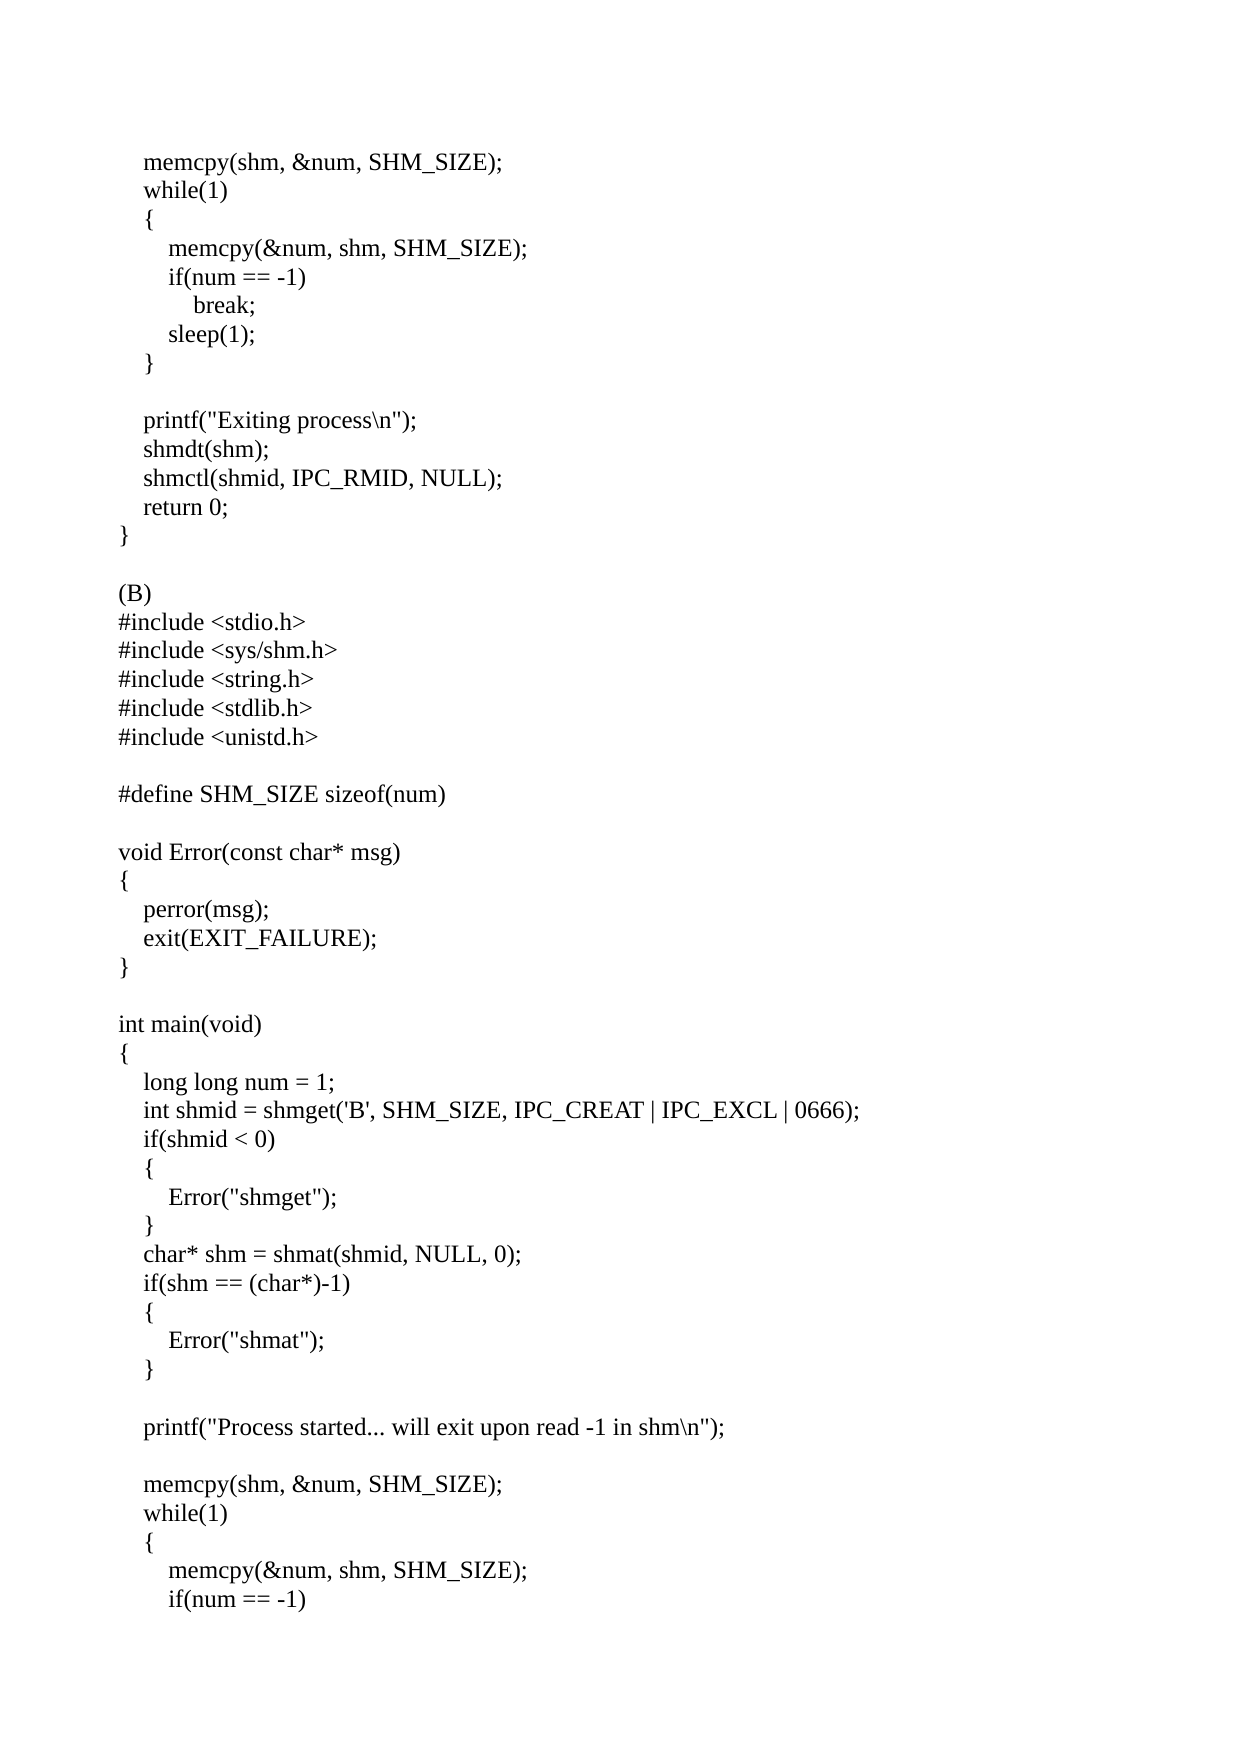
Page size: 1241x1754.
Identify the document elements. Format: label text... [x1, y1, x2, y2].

text memcpy(shm, &num, SHM_SIZE); [118, 147, 1122, 176]
text while(1) [118, 1498, 1122, 1527]
text sleep(1); [118, 319, 1122, 348]
text { [118, 1297, 1122, 1326]
text if(shmid < 0) [118, 1124, 1122, 1153]
text int shmid = shmget('B', SHM_SIZE, IPC_CREAT | IPC_EXCL | 0666); [118, 1096, 1122, 1124]
text #include <sys/shm.h> [118, 636, 1122, 664]
text exit(EXIT_FAILURE); [118, 923, 1122, 952]
text } [118, 1211, 1122, 1239]
text if(num == -1) [118, 1584, 1122, 1613]
text long long num = 1; [118, 1067, 1122, 1096]
text #include <stdio.h> [118, 607, 1122, 636]
text Error("shmget"); [118, 1182, 1122, 1211]
text { [118, 204, 1122, 233]
text printf("Exiting process\n"); [118, 406, 1122, 434]
text } [118, 952, 1122, 981]
text memcpy(&num, shm, SHM_SIZE); [118, 1556, 1122, 1584]
text shmctl(shmid, IPC_RMID, NULL); [118, 463, 1122, 492]
text { [118, 866, 1122, 894]
text { [118, 1527, 1122, 1556]
text int main(void) [118, 1009, 1122, 1038]
text char* shm = shmat(shmid, NULL, 0); [118, 1239, 1122, 1268]
text (B) [118, 578, 1122, 607]
text while(1) [118, 176, 1122, 204]
text #define SHM_SIZE sizeof(num) [118, 779, 1122, 808]
text printf("Process started... will exit upon read -1 in shm\n"); [118, 1412, 1122, 1441]
text shmdt(shm); [118, 434, 1122, 463]
text memcpy(shm, &num, SHM_SIZE); [118, 1469, 1122, 1498]
text perror(msg); [118, 894, 1122, 923]
text #include <unistd.h> [118, 722, 1122, 751]
text break; [118, 291, 1122, 319]
text #include <string.h> [118, 664, 1122, 693]
text { [118, 1153, 1122, 1182]
text if(shm == (char*)-1) [118, 1268, 1122, 1297]
text } [118, 348, 1122, 377]
text void Error(const char* msg) [118, 837, 1122, 866]
text } [118, 1354, 1122, 1383]
text return 0; [118, 492, 1122, 521]
text } [118, 521, 1122, 549]
text Error("shmat"); [118, 1326, 1122, 1354]
text memcpy(&num, shm, SHM_SIZE); [118, 233, 1122, 262]
text { [118, 1038, 1122, 1067]
text #include <stdlib.h> [118, 693, 1122, 722]
text if(num == -1) [118, 262, 1122, 291]
